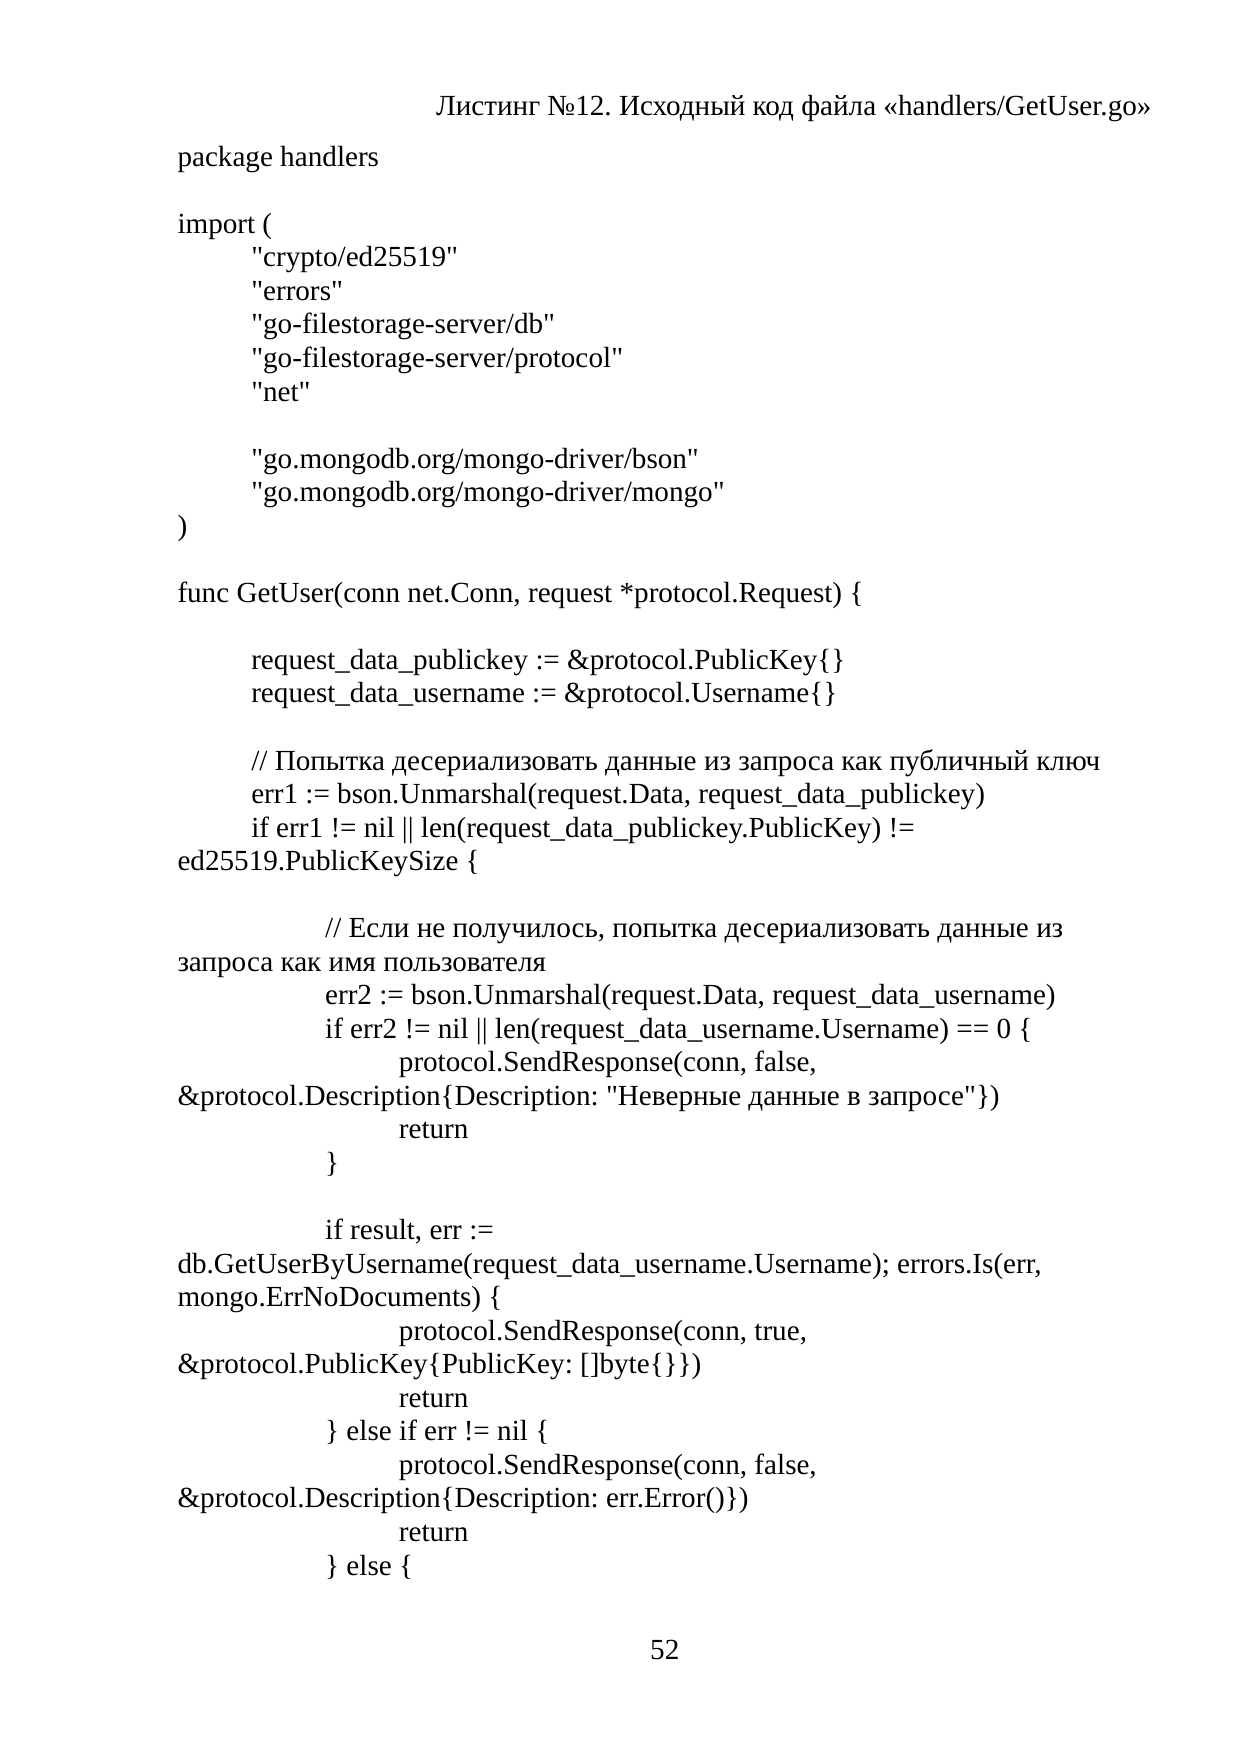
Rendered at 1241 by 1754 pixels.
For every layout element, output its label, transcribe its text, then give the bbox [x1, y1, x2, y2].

text protocol.SendResponse(conn, false, &protocol.Description{Description: err.Error()}) [177, 1447, 1152, 1514]
text // Если не получилось, попытка десериализовать данные из запроса как имя пользователя [177, 910, 1152, 977]
text ) [177, 508, 1152, 541]
text // Попытка десериализовать данные из запроса как публичный ключ [177, 743, 1152, 776]
text request_data_username := &protocol.Username{} [177, 676, 1152, 709]
text import ( [177, 206, 1152, 239]
text package handlers [177, 139, 1152, 172]
text return [177, 1514, 1152, 1548]
text "errors" [177, 273, 1152, 307]
text Листинг №12. Исходный код файла «handlers/GetUser.go» [177, 88, 1152, 122]
text "go-filestorage-server/protocol" [177, 340, 1152, 374]
text func GetUser(conn net.Conn, request *protocol.Request) { [177, 575, 1152, 608]
text return [177, 1112, 1152, 1145]
text if err1 != nil || len(request_data_publickey.PublicKey) != ed25519.PublicKeySize { [177, 810, 1152, 877]
text "net" [177, 374, 1152, 407]
text "go.mongodb.org/mongo-driver/mongo" [177, 474, 1152, 508]
text err1 := bson.Unmarshal(request.Data, request_data_publickey) [177, 776, 1152, 810]
text return [177, 1380, 1152, 1413]
text protocol.SendResponse(conn, false, &protocol.Description{Description: "Неверные данные в запросе"}) [177, 1044, 1152, 1112]
text } else { [177, 1548, 1152, 1581]
text "go.mongodb.org/mongo-driver/bson" [177, 441, 1152, 474]
text if err2 != nil || len(request_data_username.Username) == 0 { [177, 1011, 1152, 1044]
text "go-filestorage-server/db" [177, 307, 1152, 340]
text "crypto/ed25519" [177, 239, 1152, 273]
text if result, err := db.GetUserByUsername(request_data_username.Username); errors.Is(err, mongo.ErrNoDocuments) { [177, 1212, 1152, 1313]
text request_data_publickey := &protocol.PublicKey{} [177, 642, 1152, 676]
text } [177, 1145, 1152, 1179]
text } else if err != nil { [177, 1413, 1152, 1447]
text err2 := bson.Unmarshal(request.Data, request_data_username) [177, 977, 1152, 1011]
text protocol.SendResponse(conn, true, &protocol.PublicKey{PublicKey: []byte{}}) [177, 1313, 1152, 1380]
